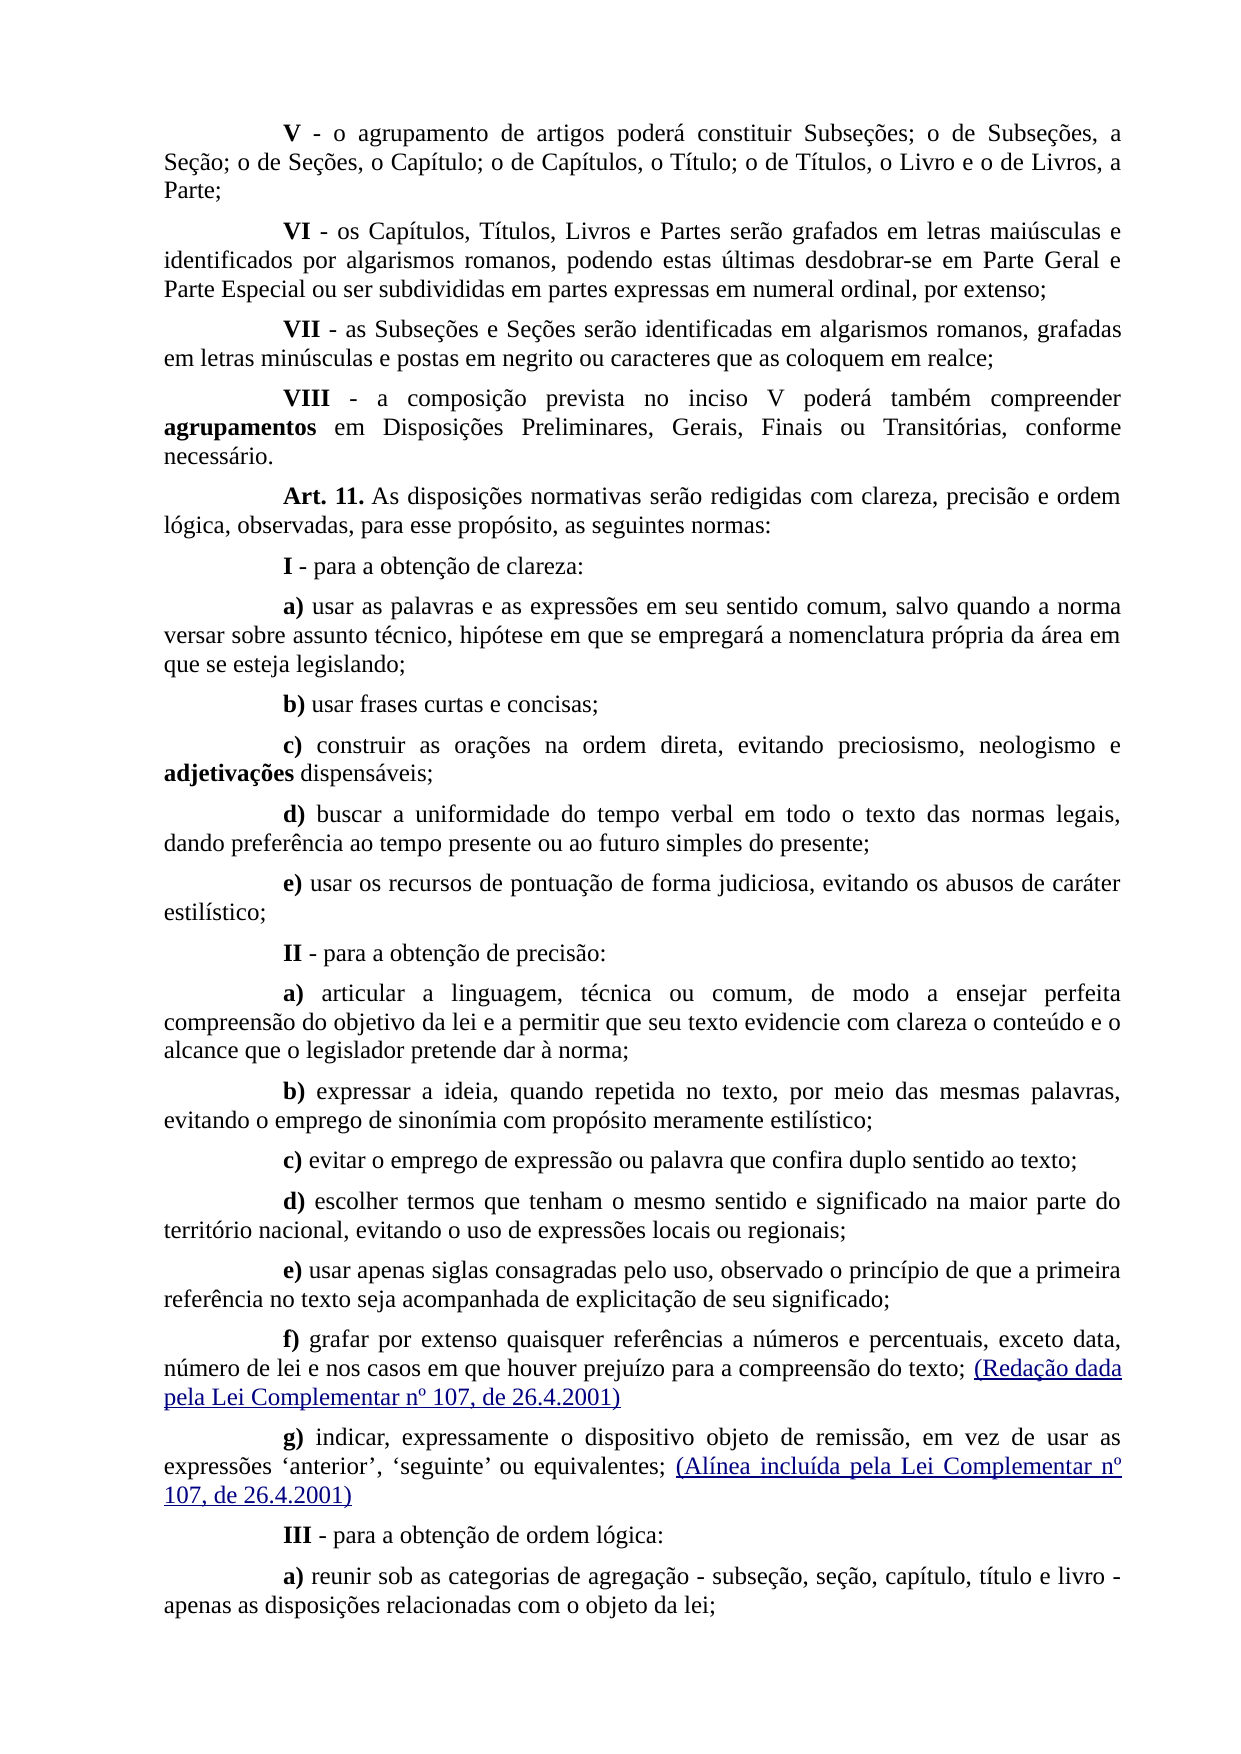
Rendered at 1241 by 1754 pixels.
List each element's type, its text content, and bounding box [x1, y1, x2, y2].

text c) evitar o emprego de expressão ou palavra que confira duplo sentido ao texto; [163, 1145, 1122, 1174]
text VI - os Capítulos, Títulos, Livros e Partes serão grafados em letras maiúsculas e identificados por algarismos romanos, podendo estas últimas desdobrar-se em Parte Geral e Parte Especial ou ser subdivididas em partes expressas em numeral ordinal, por extenso; [163, 216, 1122, 302]
text b) usar frases curtas e concisas; [163, 689, 1122, 718]
text d) buscar a uniformidade do tempo verbal em todo o texto das normas legais, dando preferência ao tempo presente ou ao futuro simples do presente; [163, 799, 1122, 857]
text b) expressar a ideia, quando repetida no texto, por meio das mesmas palavras, evitando o emprego de sinonímia com propósito meramente estilístico; [163, 1076, 1122, 1134]
text a) articular a linguagem, técnica ou comum, de modo a ensejar perfeita compreensão do objetivo da lei e a permitir que seu texto evidencie com clareza o conteúdo e o alcance que o legislador pretende dar à norma; [163, 978, 1122, 1064]
text f) grafar por extenso quaisquer referências a números e percentuais, exceto data, número de lei e nos casos em que houver prejuízo para a compreensão do texto; (Redação dada pela Lei Complementar nº 107, de 26.4.2001) [163, 1324, 1122, 1411]
text a) usar as palavras e as expressões em seu sentido comum, salvo quando a norma versar sobre assunto técnico, hipótese em que se empregará a nomenclatura própria da área em que se esteja legislando; [163, 591, 1122, 677]
text e) usar os recursos de pontuação de forma judiciosa, evitando os abusos de caráter estilístico; [163, 868, 1122, 926]
text VII - as Subseções e Seções serão identificadas em algarismos romanos, grafadas em letras minúsculas e postas em negrito ou caracteres que as coloquem em realce; [163, 314, 1122, 372]
text V - o agrupamento de artigos poderá constituir Subseções; o de Subseções, a Seção; o de Seções, o Capítulo; o de Capítulos, o Título; o de Títulos, o Livro e o de Livros, a Parte; [163, 118, 1122, 204]
text II - para a obtenção de precisão: [163, 938, 1122, 966]
text III - para a obtenção de ordem lógica: [163, 1521, 1122, 1549]
text e) usar apenas siglas consagradas pelo uso, observado o princípio de que a primeira referência no texto seja acompanhada de explicitação de seu significado; [163, 1255, 1122, 1313]
text Art. 11. As disposições normativas serão redigidas com clareza, precisão e ordem lógica, observadas, para esse propósito, as seguintes normas: [163, 481, 1122, 539]
text I - para a obtenção de clareza: [163, 551, 1122, 579]
text VIII - a composição prevista no inciso V poderá também compreender agrupamentos em Disposições Preliminares, Gerais, Finais ou Transitórias, conforme necessário. [163, 383, 1122, 470]
text a) reunir sob as categorias de agregação - subseção, seção, capítulo, título e livro - apenas as disposições relacionadas com o objeto da lei; [163, 1561, 1122, 1618]
text d) escolher termos que tenham o mesmo sentido e significado na maior parte do território nacional, evitando o uso de expressões locais ou regionais; [163, 1186, 1122, 1243]
text c) construir as orações na ordem direta, evitando preciosismo, neologismo e adjetivações dispensáveis; [163, 730, 1122, 787]
text g) indicar, expressamente o dispositivo objeto de remissão, em vez de usar as expressões ‘anterior’, ‘seguinte’ ou equivalentes; (Alínea incluída pela Lei Complementar nº 107, de 26.4.2001) [163, 1422, 1122, 1509]
